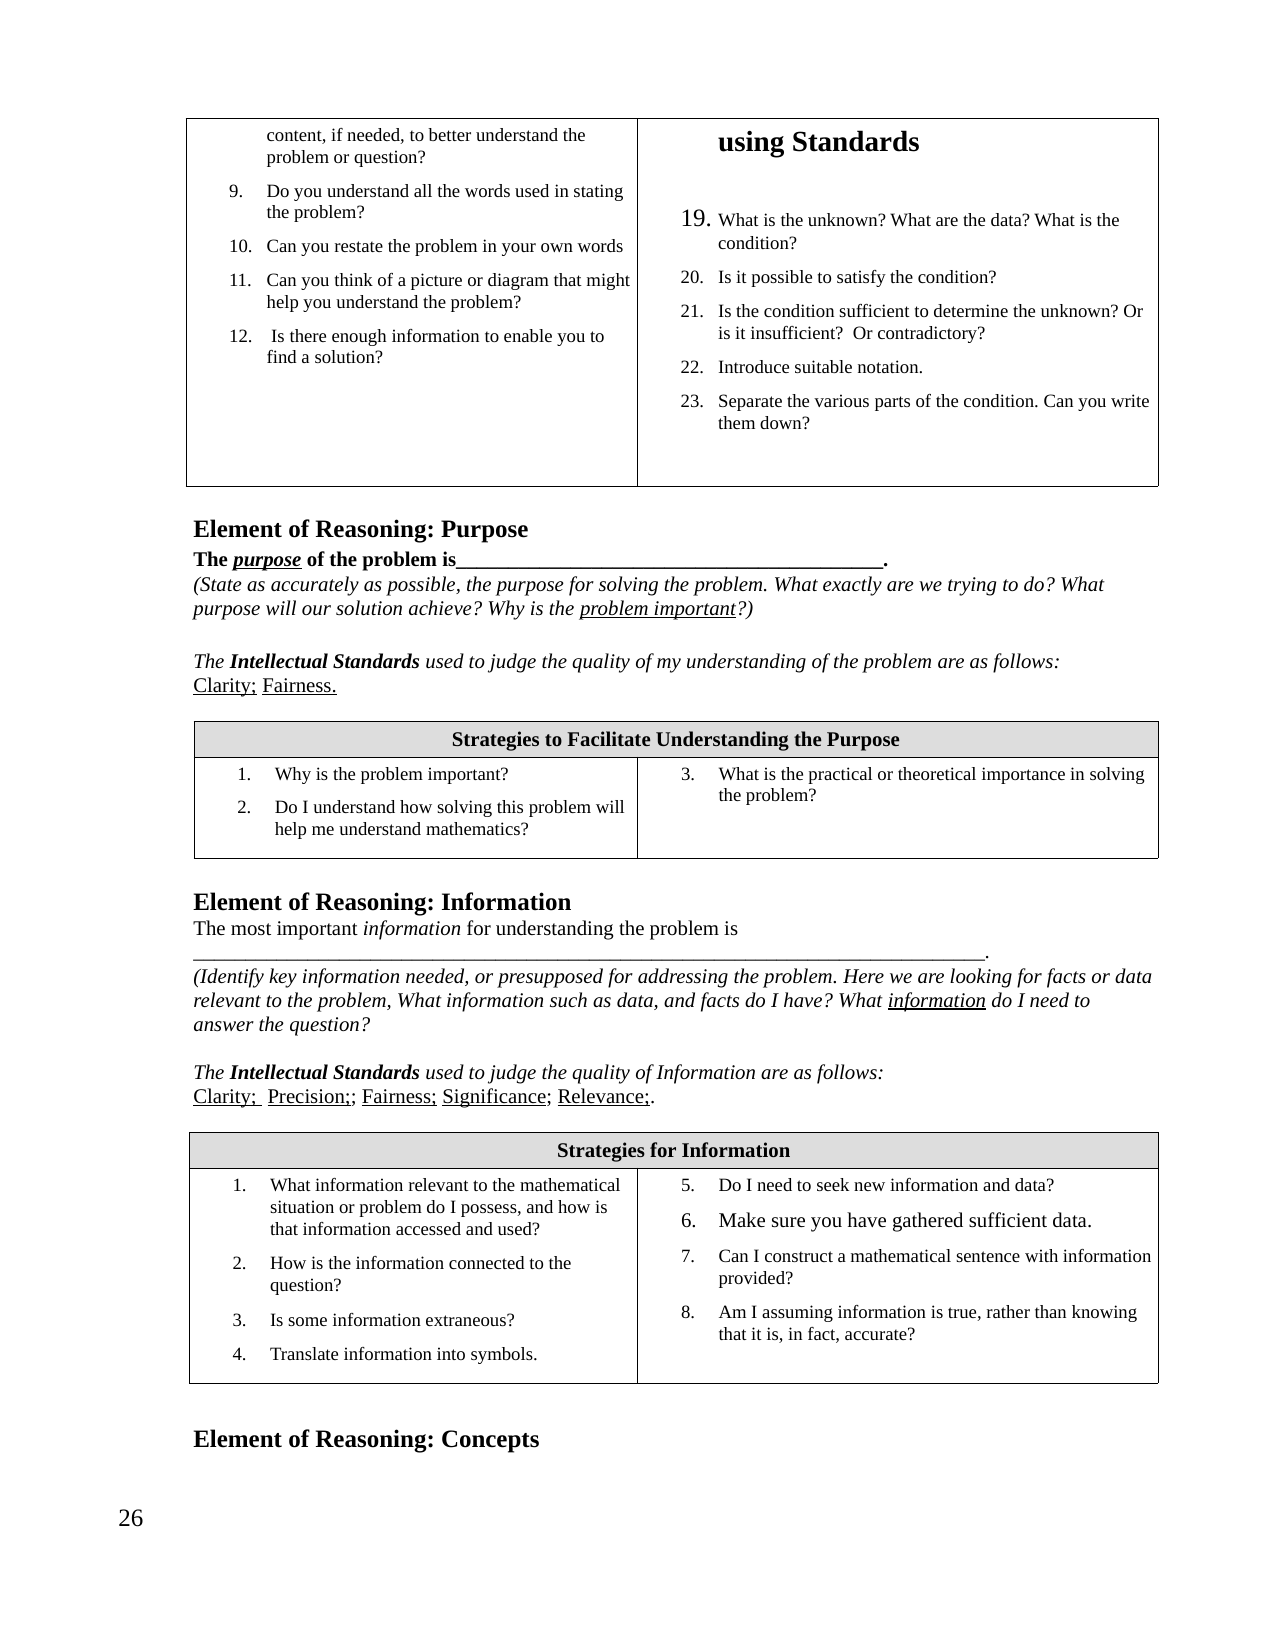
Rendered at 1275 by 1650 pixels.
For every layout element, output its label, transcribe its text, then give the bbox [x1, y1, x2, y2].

table_cell Do I need to seek new information and data? Make sure you have gathered sufficient data. Can I construct a mathematical sentence with information provided? Am I assuming information is true, rather than knowing that it is, in fact, accurate? [638, 1169, 1158, 1383]
text (Identify key information needed, or presupposed for addressing the problem. Here we are looking for facts or data relevant to the problem, What information such as data, and facts do I have? What information do I need to answer the question? [118, 963, 1157, 1036]
text The Intellectual Standards used to judge the quality of my understanding of the problem are as follows: [118, 649, 1157, 673]
text Element of Reasoning: Concepts [118, 1424, 1157, 1453]
text Clarity; Fairness. [118, 673, 1157, 697]
text The most important information for understanding the problem is ____________________________________________________________________________. [118, 915, 1157, 963]
text The purpose of the problem is_________________________________________. [118, 543, 1157, 572]
text (State as accurately as possible, the purpose for solving the problem. What exactly are we trying to do? What purpose will our solution achieve? Why is the problem important?) [118, 572, 1157, 620]
text Clarity; Precision;; Fairness; Significance; Relevance;. [118, 1084, 1157, 1108]
text Element of Reasoning: Purpose [118, 514, 1157, 543]
table_cell What information relevant to the mathematical situation or problem do I possess, and how is that information accessed and used? How is the information connected to the question? Is some information extraneous? Translate information into symbols. [190, 1169, 637, 1383]
table_cell Why is the problem important? Do I understand how solving this problem will help me understand mathematics? [195, 758, 637, 858]
table_cell Read/Re Read Underline Key Terms Apply SQR (Survey, Question, Read)* What exactly are we trying to determine? Have I worked a similar problem before in a slightly different form and/or categorize the problem into a particular type? What seems different about this problem? Identify goal(s) or unknown(s) Review definitions, theorems or previous content, if needed, to better understand the problem or question? Do you understand all the words used in stating the problem? Can you restate the problem in your own words Can you think of a picture or diagram that might help you understand the problem? Is there enough information to enable you to find a solution? [187, 119, 637, 486]
text The Intellectual Standards used to judge the quality of Information are as follows: [118, 1060, 1157, 1084]
table_cell What is the practical or theoretical importance in solving the problem? [638, 758, 1158, 858]
table_cell Draw a picture, graph, or diagram if needed for understanding the problem. Could you explain what you do not understand about the problem or question? How can I check to see if I am interpreting the question accurately? State or paraphrase the problem as accurately as possible using your own words. Can the problem be restated differently? Review statement of the problem using Standards What is the unknown? What are the data? What is the condition? Is it possible to satisfy the condition? Is the condition sufficient to determine the unknown? Or is it insufficient? Or contradictory? Introduce suitable notation. Separate the various parts of the condition. Can you write them down? [638, 119, 1158, 486]
table_header Strategies for Information [190, 1133, 1158, 1168]
text Element of Reasoning: Information [118, 887, 1157, 915]
table_header Strategies to Facilitate Understanding the Purpose [195, 722, 1158, 757]
